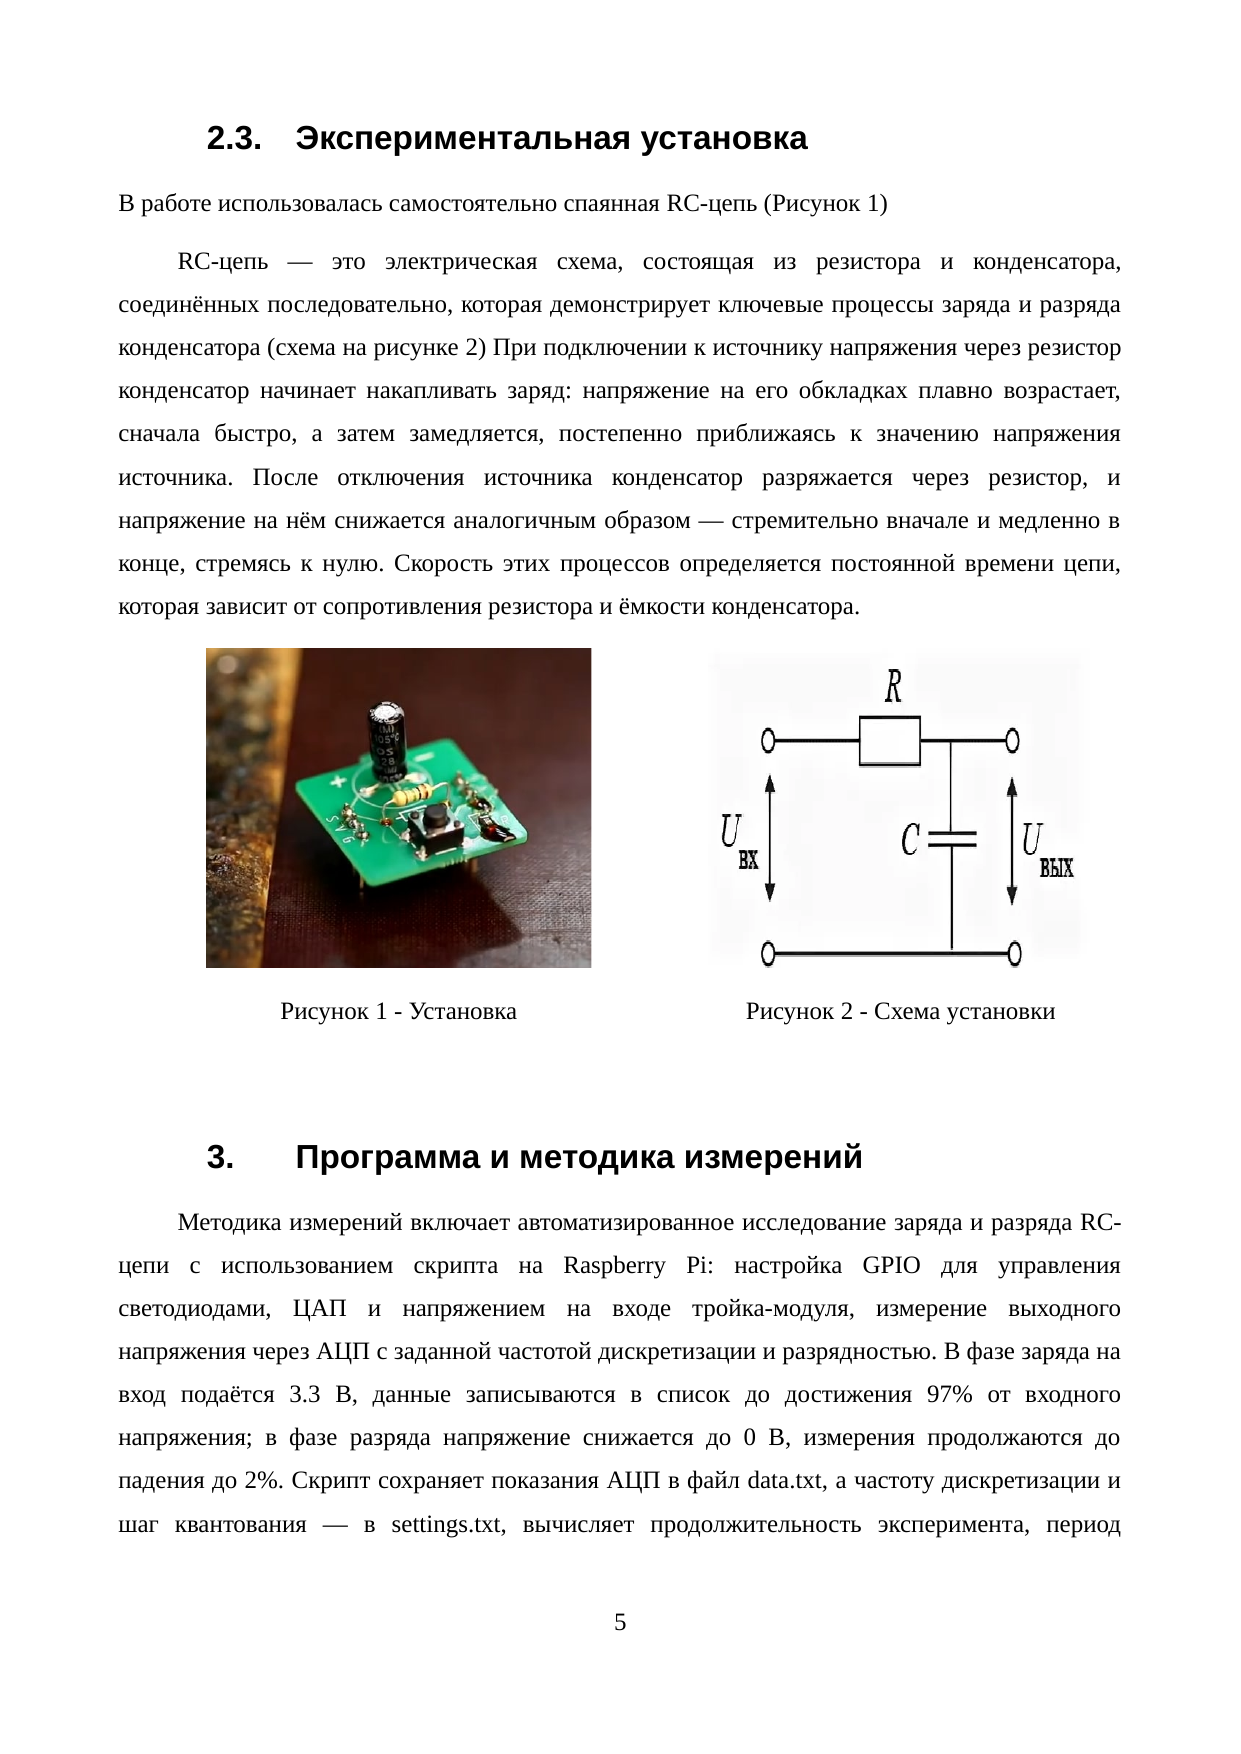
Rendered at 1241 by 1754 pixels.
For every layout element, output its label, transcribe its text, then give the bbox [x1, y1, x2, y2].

table_header Рисунок 1 - Установка [118, 649, 620, 1054]
subtitle Экспериментальная установка [148, 118, 1122, 157]
table_header Рисунок 2 - Схема установки [620, 649, 1122, 1054]
subtitle Программа и методика измерений [148, 1137, 1122, 1175]
text Методика измерений включает автоматизированное исследование заряда и разряда RC-цепи с использованием скрипта на Raspberry Pi: настройка GPIO для управления светодиодами, ЦАП и напряжением на входе тройка-модуля, измерение выходного напряжения через АЦП с заданной частотой дискретизации и разрядностью. В фазе заряда на вход подаётся 3.3 В, данные записываются в список до достижения 97% от входного напряжения; в фазе разряда напряжение снижается до 0 В, измерения продолжаются до падения до 2%. Скрипт сохраняет показания АЦП в файл data.txt, а частоту дискретизации и шаг квантования — в settings.txt, вычисляет продолжительность эксперимента, период [118, 1207, 1122, 1537]
picture [206, 648, 592, 968]
text RC-цепь — это электрическая схема, состоящая из резистора и конденсатора, соединённых последовательно, которая демонстрирует ключевые процессы заряда и разряда конденсатора (схема на рисунке 2) При подключении к источнику напряжения через резистор конденсатор начинает накапливать заряд: напряжение на его обкладках плавно возрастает, сначала быстро, а затем замедляется, постепенно приближаясь к значению напряжения источника. После отключения источника конденсатор разряжается через резистор, и напряжение на нём снижается аналогичным образом — стремительно вначале и медленно в конце, стремясь к нулю. Скорость этих процессов определяется постоянной времени цепи, которая зависит от сопротивления резистора и ёмкости конденсатора. [118, 246, 1122, 620]
picture [708, 648, 1094, 968]
text В работе использовалась самостоятельно спаянная RC-цепь (Рисунок 1) [118, 188, 1122, 217]
